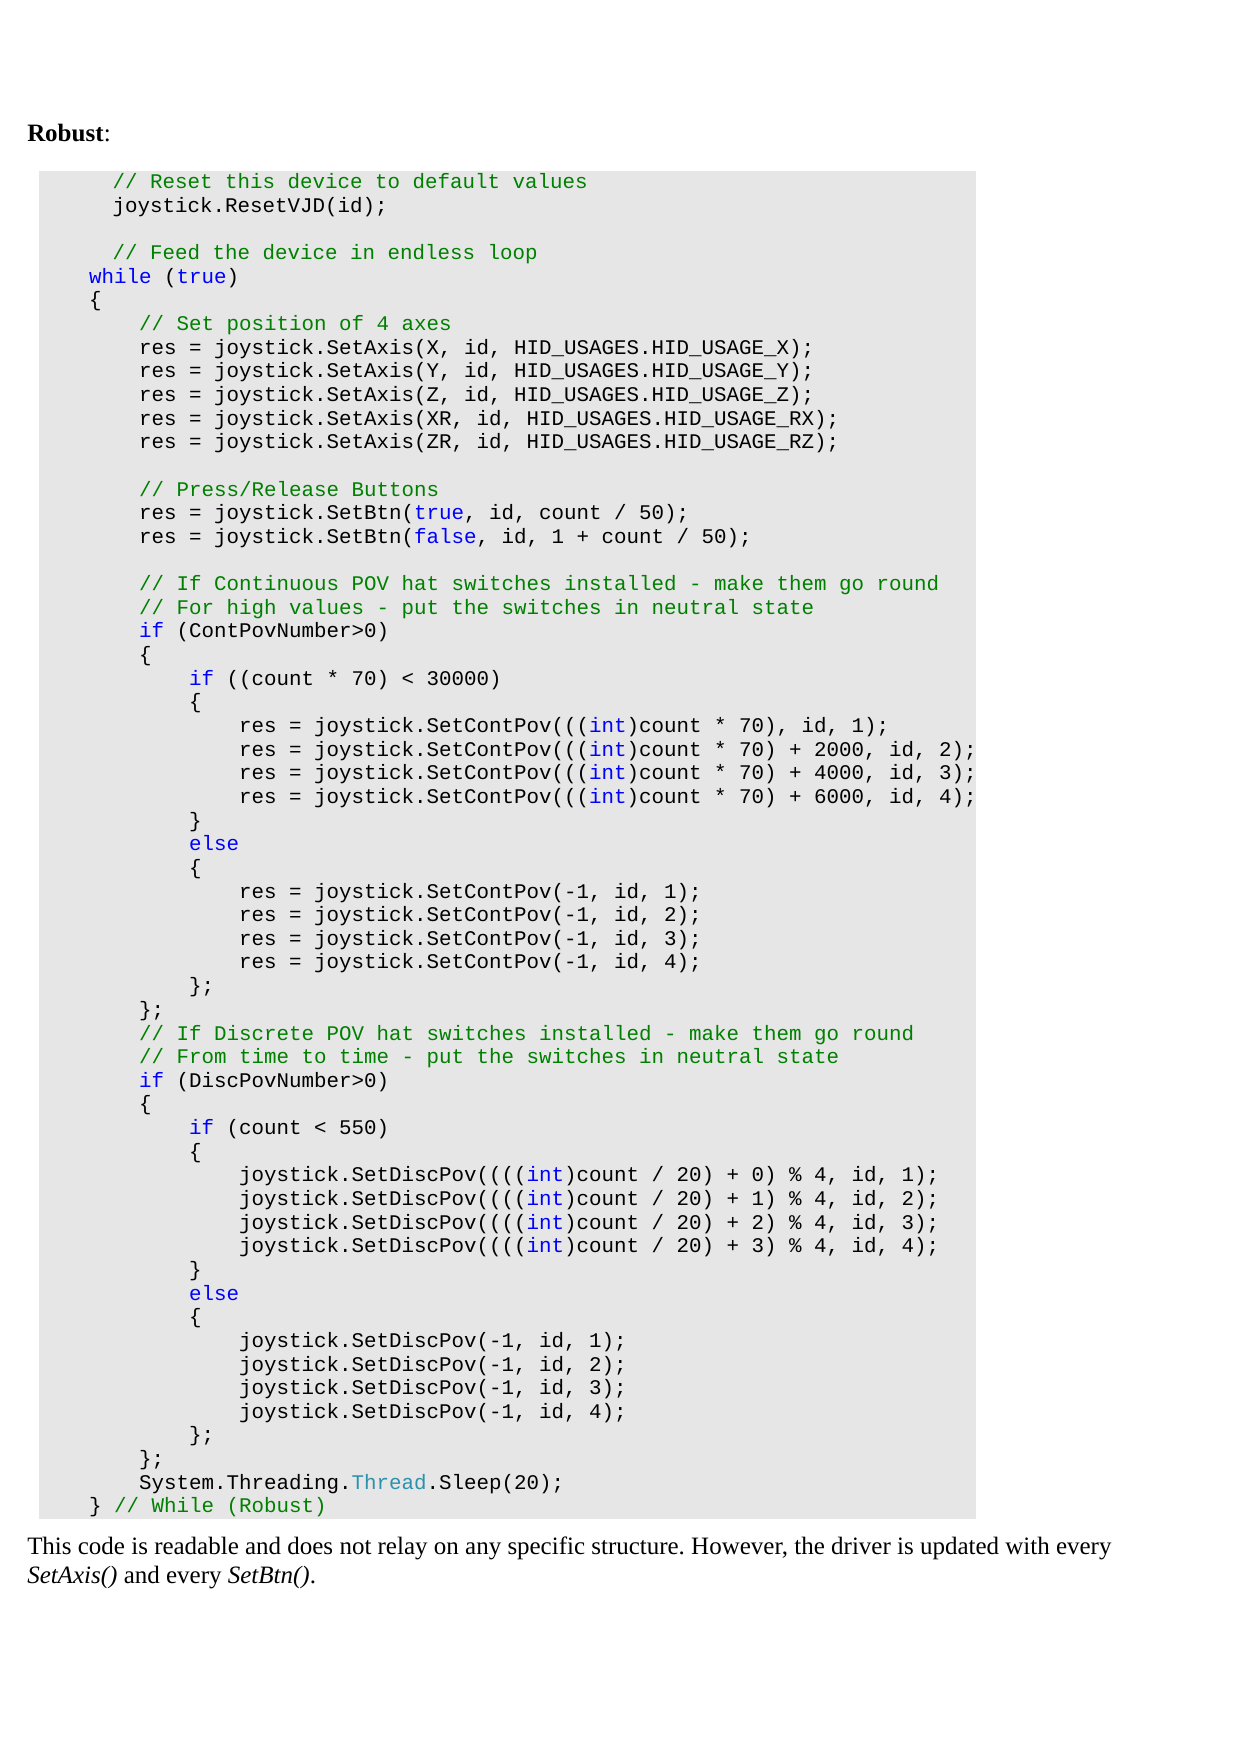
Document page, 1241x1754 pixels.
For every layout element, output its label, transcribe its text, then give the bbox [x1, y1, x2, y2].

text joystick.SetDiscPov((((int)count / 20) + 0) % 4, id, 1); [39, 1164, 976, 1188]
text joystick.SetDiscPov((((int)count / 20) + 3) % 4, id, 4); [39, 1235, 976, 1259]
text // Set position of 4 axes [39, 313, 976, 337]
text joystick.SetDiscPov(-1, id, 1); [39, 1330, 976, 1353]
text res = joystick.SetAxis(ZR, id, HID_USAGES.HID_USAGE_RZ); [39, 431, 976, 455]
text joystick.SetDiscPov(-1, id, 4); [39, 1401, 976, 1424]
text // If Continuous POV hat switches installed - make them go round [39, 573, 976, 597]
text // For high values - put the switches in neutral state [39, 597, 976, 621]
text }; [39, 999, 976, 1022]
text // Feed the device in endless loop [39, 242, 976, 266]
text { [39, 644, 976, 668]
text res = joystick.SetAxis(XR, id, HID_USAGES.HID_USAGE_RX); [39, 408, 976, 431]
text { [39, 857, 976, 881]
text }; [39, 1424, 976, 1448]
text joystick.ResetVJD(id); [39, 195, 976, 218]
text This code is readable and does not relay on any specific structure. However, the driver is updated with every SetAxis() and every SetBtn(). [27, 159, 1209, 1588]
text System.Threading.Thread.Sleep(20); [39, 1472, 976, 1495]
text } [39, 1259, 976, 1283]
text res = joystick.SetAxis(Y, id, HID_USAGES.HID_USAGE_Y); [39, 360, 976, 384]
text joystick.SetDiscPov(-1, id, 3); [39, 1377, 976, 1401]
text if (count < 550) [39, 1117, 976, 1141]
text res = joystick.SetAxis(Z, id, HID_USAGES.HID_USAGE_Z); [39, 384, 976, 408]
text joystick.SetDiscPov((((int)count / 20) + 2) % 4, id, 3); [39, 1212, 976, 1235]
text { [39, 289, 976, 313]
text while (true) [39, 266, 976, 289]
text // From time to time - put the switches in neutral state [39, 1046, 976, 1070]
text res = joystick.SetContPov(-1, id, 3); [39, 928, 976, 952]
text if (DiscPovNumber>0) [39, 1070, 976, 1093]
text { [39, 1306, 976, 1330]
text if ((count * 70) < 30000) [39, 668, 976, 691]
text { [39, 1141, 976, 1164]
text }; [39, 975, 976, 999]
text // Press/Release Buttons [39, 479, 976, 502]
text res = joystick.SetAxis(X, id, HID_USAGES.HID_USAGE_X); [39, 337, 976, 360]
text joystick.SetDiscPov((((int)count / 20) + 1) % 4, id, 2); [39, 1188, 976, 1212]
text // Reset this device to default values [39, 171, 976, 195]
text // If Discrete POV hat switches installed - make them go round [39, 1022, 976, 1046]
text res = joystick.SetBtn(true, id, count / 50); [39, 502, 976, 526]
text if (ContPovNumber>0) [39, 621, 976, 644]
text res = joystick.SetContPov(-1, id, 2); [39, 904, 976, 928]
text res = joystick.SetContPov(-1, id, 1); [39, 881, 976, 904]
text }; [39, 1448, 976, 1472]
text joystick.SetDiscPov(-1, id, 2); [39, 1353, 976, 1377]
text { [39, 691, 976, 715]
text } // While (Robust) [39, 1495, 976, 1519]
text res = joystick.SetContPov(((int)count * 70) + 4000, id, 3); [39, 762, 976, 786]
text res = joystick.SetContPov(((int)count * 70), id, 1); [39, 715, 976, 739]
text else [39, 1283, 976, 1306]
text } [39, 810, 976, 833]
text res = joystick.SetBtn(false, id, 1 + count / 50); [39, 526, 976, 549]
text Robust: [27, 118, 1209, 147]
text res = joystick.SetContPov(-1, id, 4); [39, 952, 976, 975]
text { [39, 1093, 976, 1117]
text else [39, 833, 976, 857]
text res = joystick.SetContPov(((int)count * 70) + 6000, id, 4); [39, 786, 976, 810]
text res = joystick.SetContPov(((int)count * 70) + 2000, id, 2); [39, 739, 976, 762]
